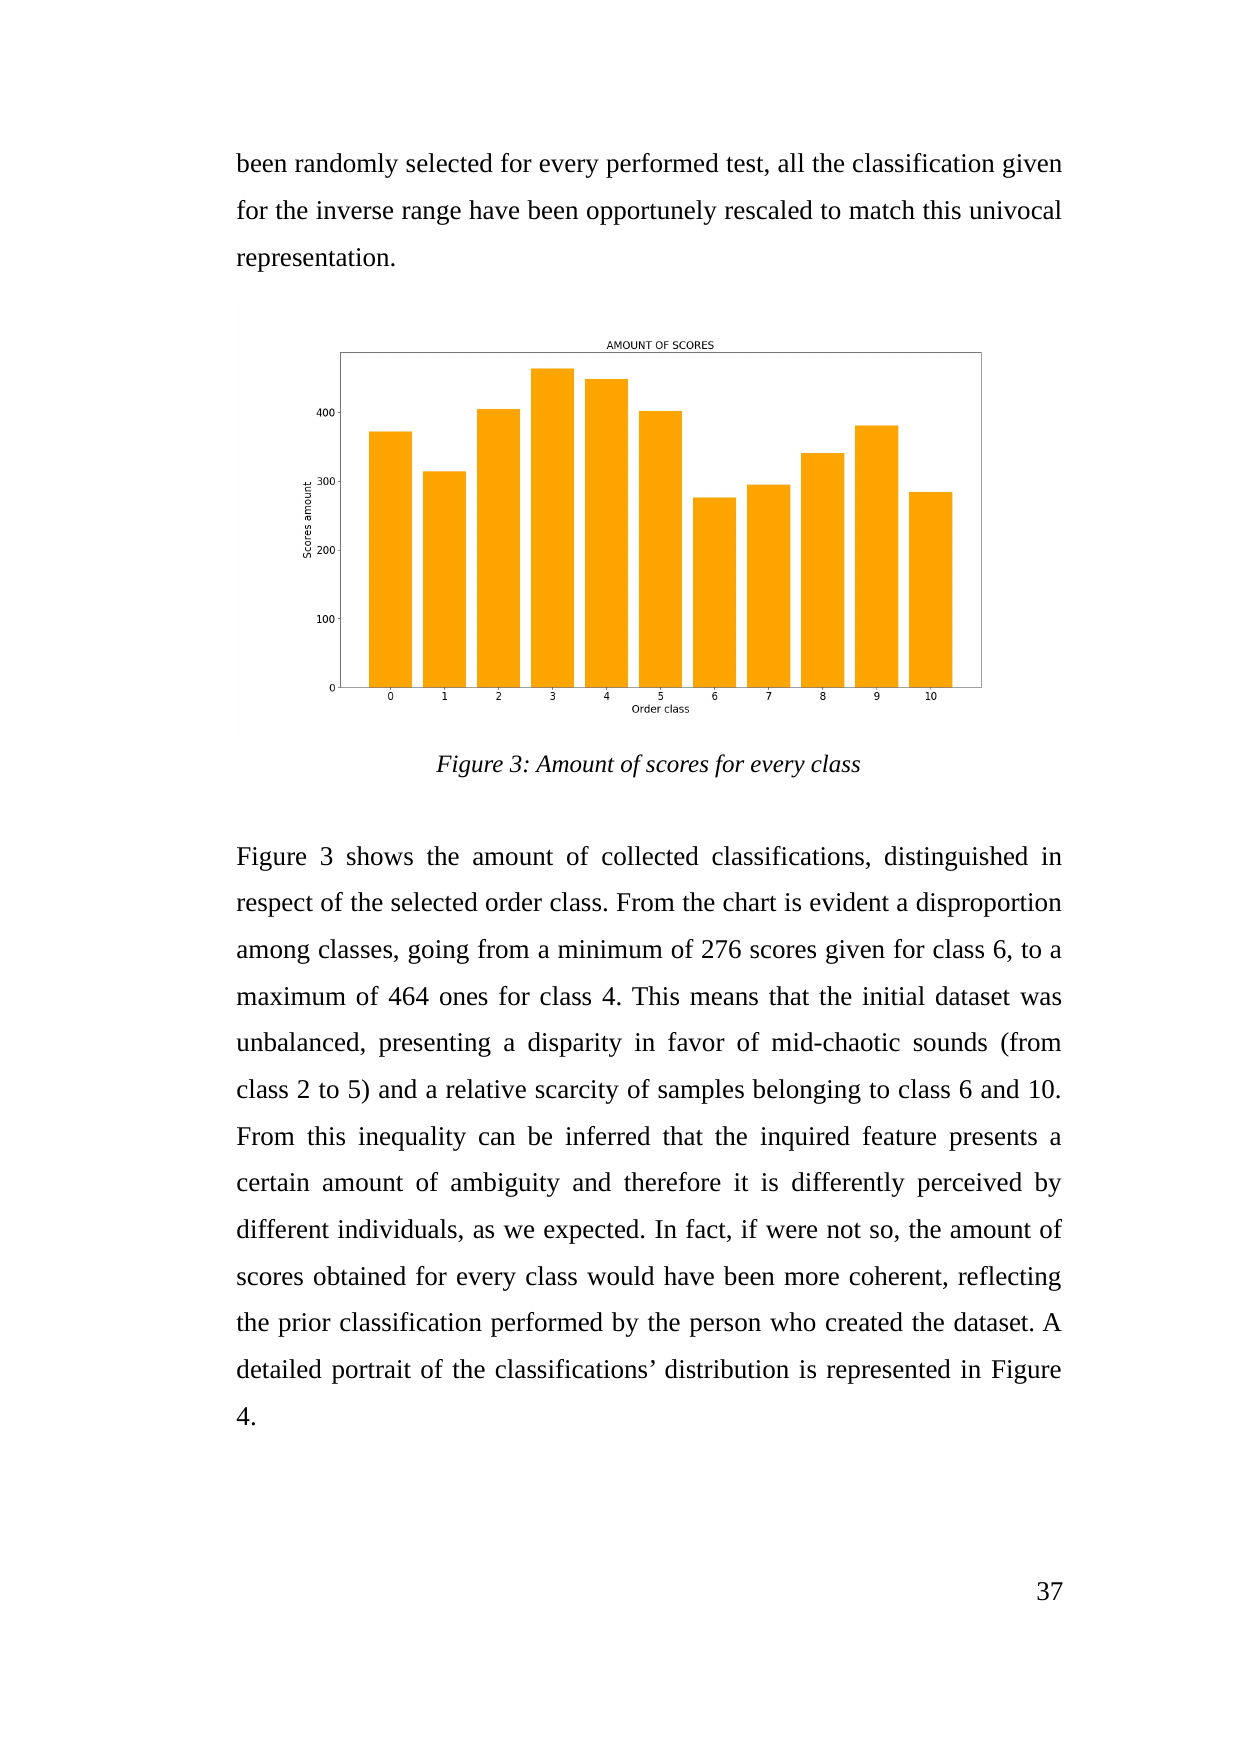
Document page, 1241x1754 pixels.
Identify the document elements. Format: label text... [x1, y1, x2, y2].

text Figure 3: Amount of scores for every class [236, 735, 1063, 778]
text In this particular context, we retained appropriate to average the perceived order level of the single data-points in respect of the rounded arithmetic mean of the obtained classifications. Being the inquired feature a perceptive and culture/experience dependent characteristic, we considered opportune to weight also the outliers in the statistics. In fact, in this case, they could represent a valid, although detached, point of view. Therefore, the arithmetic mean, which equally weights all data, seemed to us a simple but effective choice in contrast to other descriptors such as, for example, the median or the mode. Nevertheless, this increases the possibility of weighting results that could be deviated by factors different from the mere perception of an individual, which include task’s misunderstanding, hasty or random answers and errors relative to the user interface’s usage. This said, let us now turn to analyze the collected results, considering that we will refer to the order class of a data-point as its classifications’ rounded mean. Furthermore, from here onwards we will refer only to a chaos-to-order scale, going from 0 (chaos) to 10 (order). Since the scale orientation has been randomly selected for every performed test, all the classification given for the inverse range have been opportunely rescaled to match this univocal representation. [236, 148, 1063, 272]
text Figure 3 shows the amount of collected classifications, distinguished in respect of the selected order class. From the chart is evident a disproportion among classes, going from a minimum of 276 scores given for class 6, to a maximum of 464 ones for class 4. This means that the initial dataset was unbalanced, presenting a disparity in favor of mid-chaotic sounds (from class 2 to 5) and a relative scarcity of samples belonging to class 6 and 10. From this inequality can be inferred that the inquired feature presents a certain amount of ambiguity and therefore it is differently perceived by different individuals, as we expected. In fact, if were not so, the amount of scores obtained for every class would have been more coherent, reflecting the prior classification performed by the person who created the dataset. A detailed portrait of the classifications’ distribution is represented in Figure 4. [236, 840, 1063, 1431]
picture [236, 300, 1063, 735]
